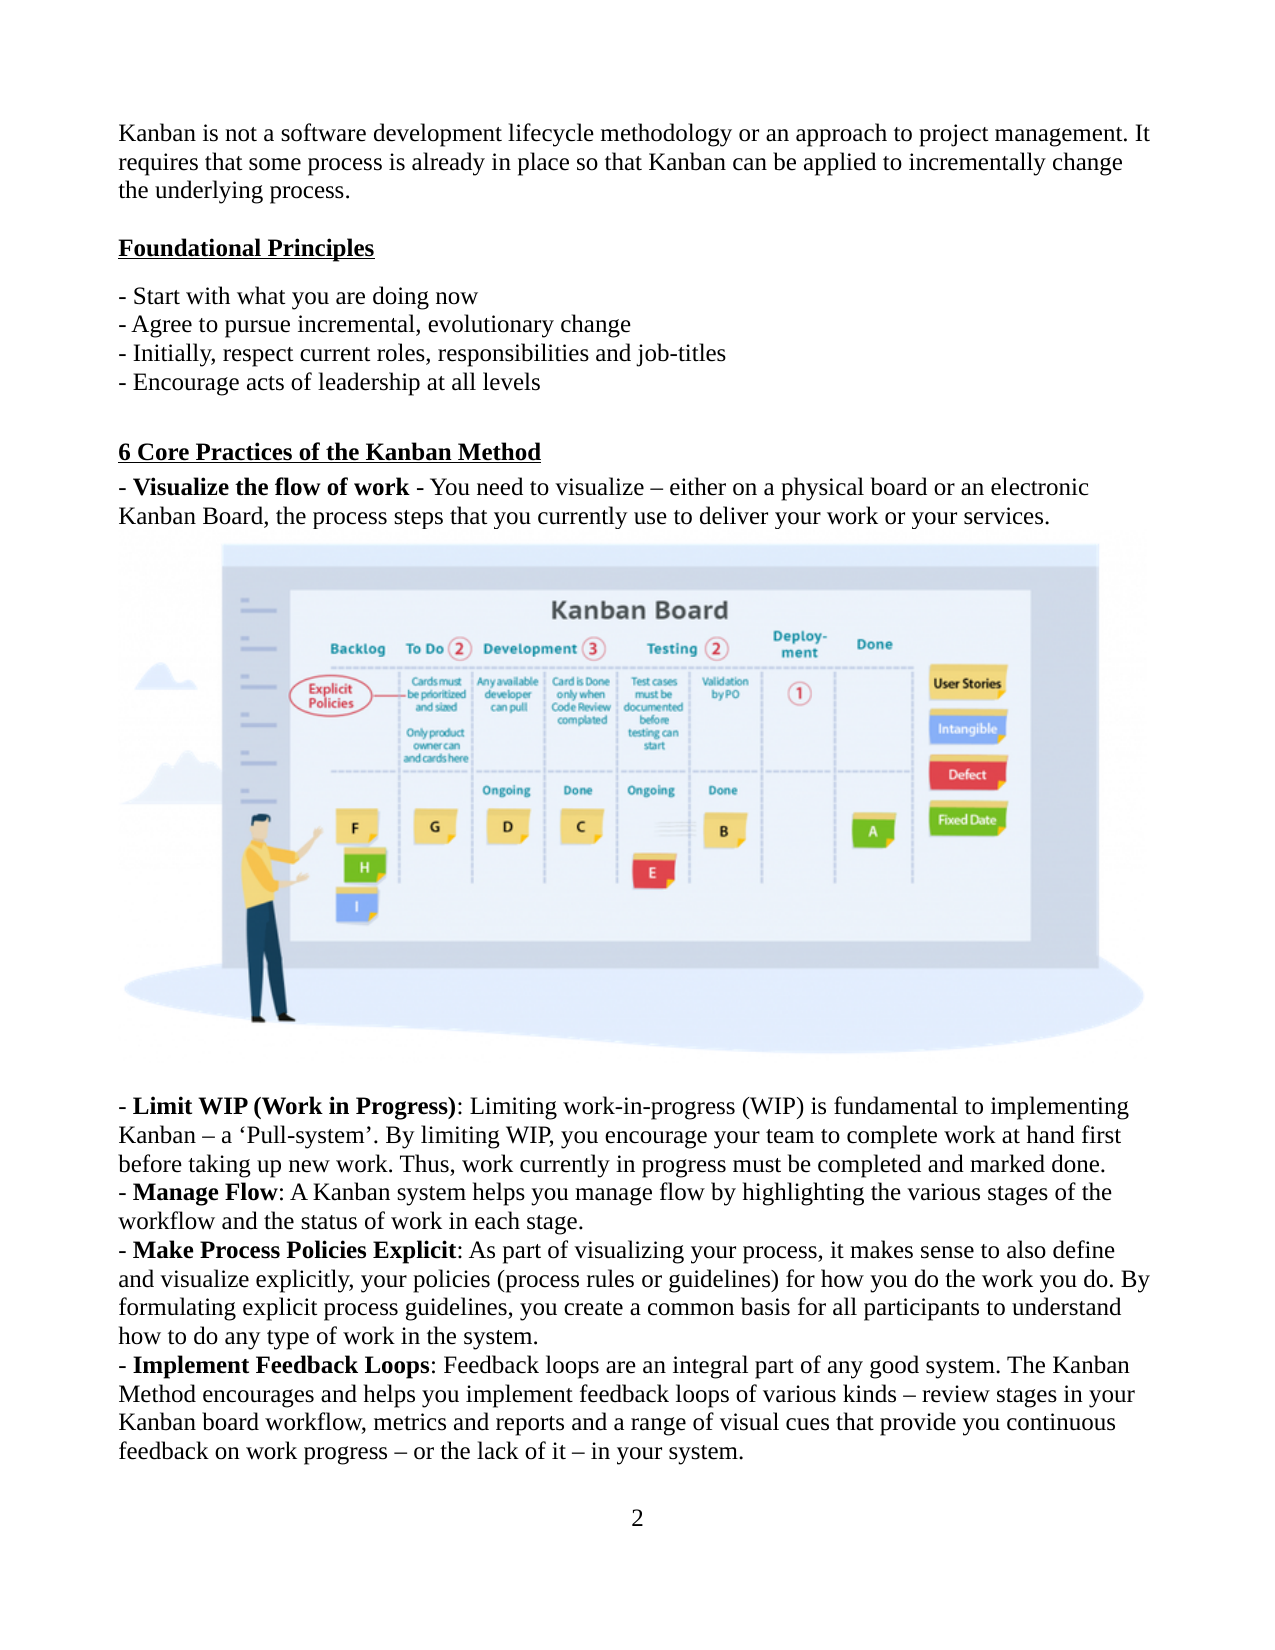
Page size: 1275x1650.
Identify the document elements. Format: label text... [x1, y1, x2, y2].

text - Visualize the flow of work - You need to visualize – either on a physical board or an electronic Kanban Board, the process steps that you currently use to deliver your work or your services. [118, 472, 1157, 529]
text - Manage Flow: A Kanban system helps you manage flow by highlighting the various stages of the workflow and the status of work in each stage. [118, 1177, 1157, 1235]
text - Agree to pursue incremental, evolutionary change [118, 309, 1157, 338]
text - Make Process Policies Explicit: As part of visualizing your process, it makes sense to also define and visualize explicitly, your policies (process rules or guidelines) for how you do the work you do. By formulating explicit process guidelines, you create a common basis for all participants to understand how to do any type of work in the system. [118, 1235, 1157, 1350]
text - Limit WIP (Work in Progress): Limiting work-in-progress (WIP) is fundamental to implementing Kanban – a ‘Pull-system’. By limiting WIP, you encourage your team to complete work at hand first before taking up new work. Thus, work currently in progress must be completed and marked done. [118, 1091, 1157, 1177]
text Kanban is not a software development lifecycle methodology or an approach to project management. It requires that some process is already in place so that Kanban can be applied to incrementally change the underlying process. [118, 118, 1157, 204]
text - Implement Feedback Loops: Feedback loops are an integral part of any good system. The Kanban Method encourages and helps you implement feedback loops of various kinds – review stages in your Kanban board workflow, metrics and reports and a range of visual cues that provide you continuous feedback on work progress – or the lack of it – in your system. [118, 1350, 1157, 1465]
text - Encourage acts of leadership at all levels [118, 367, 1157, 396]
picture [118, 529, 1157, 1063]
text - Start with what you are doing now [118, 281, 1157, 309]
subtitle 6 Core Practices of the Kanban Method [118, 437, 1157, 466]
text - Initially, respect current roles, responsibilities and job-titles [118, 338, 1157, 367]
text Foundational Principles [118, 233, 1157, 262]
